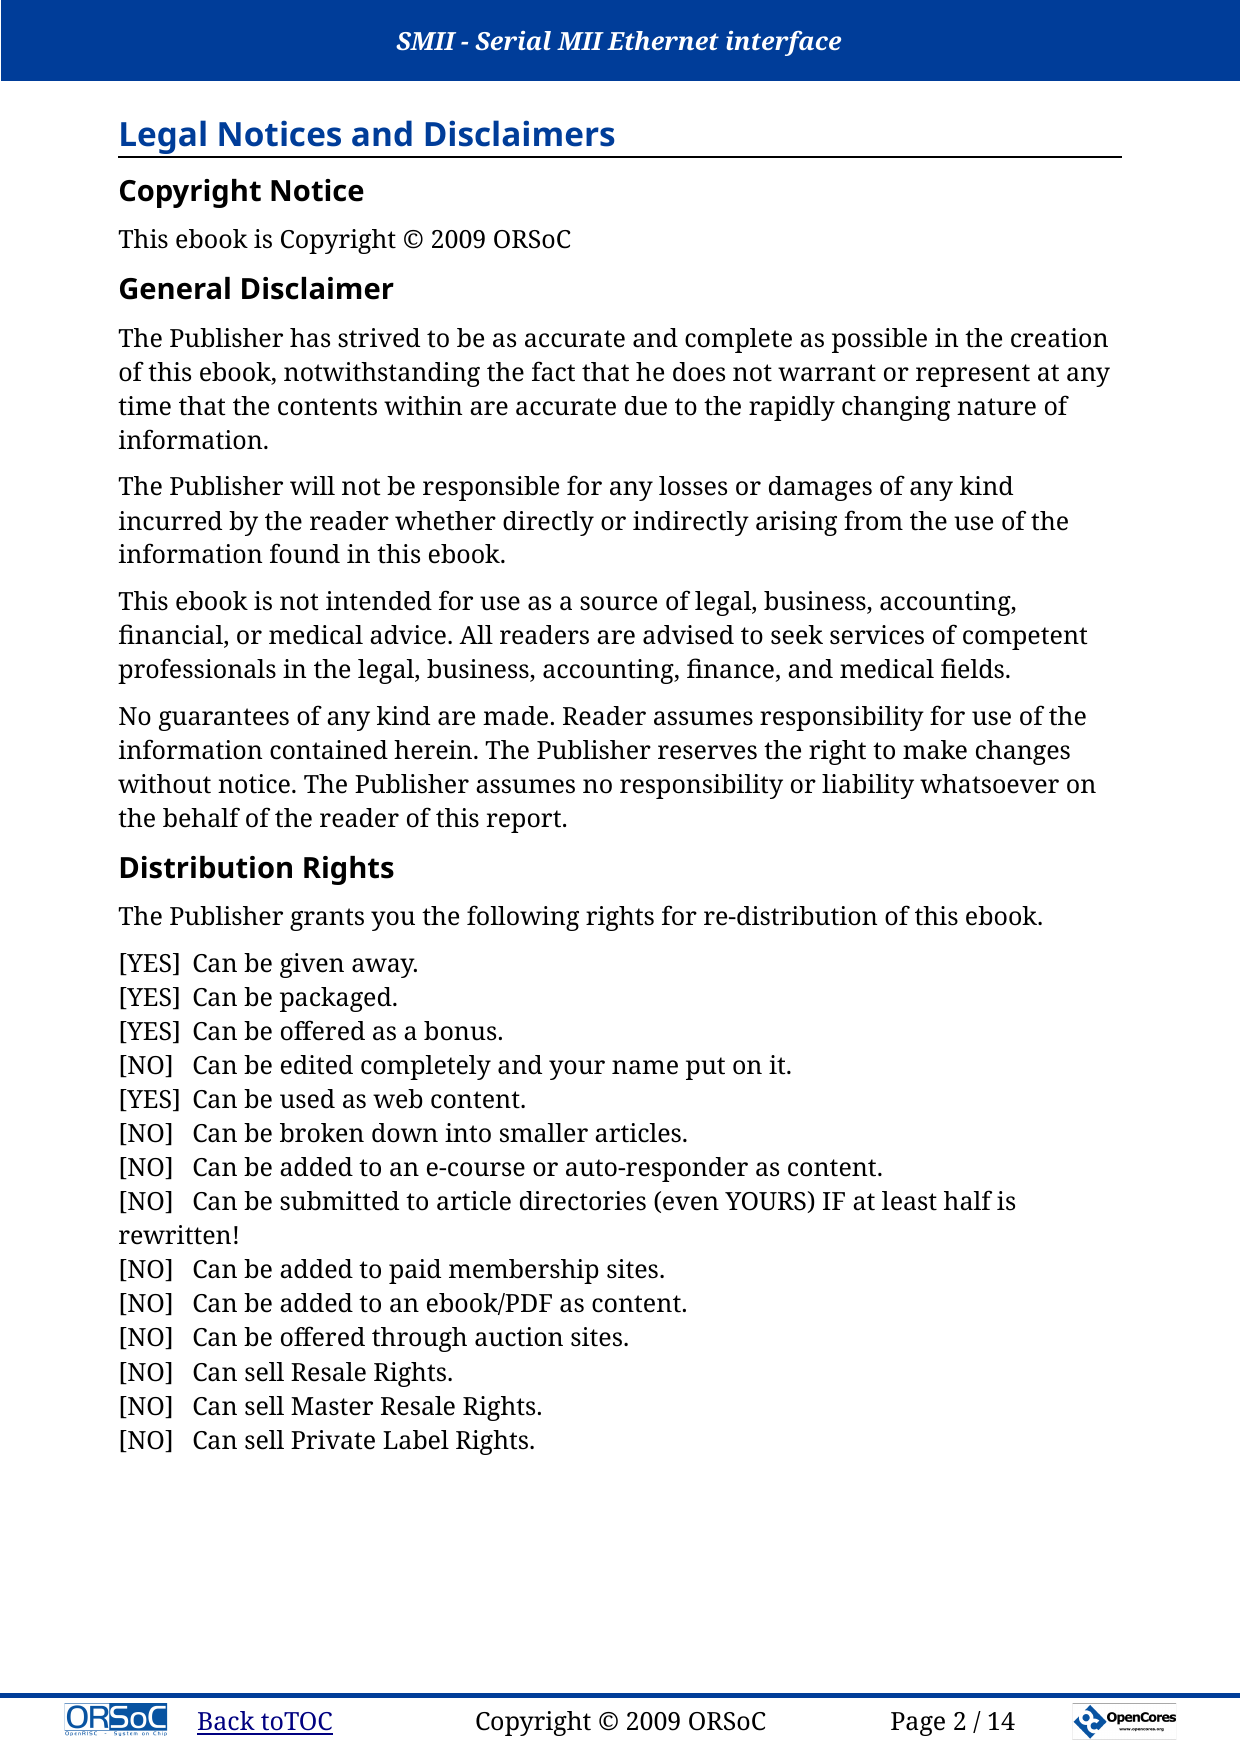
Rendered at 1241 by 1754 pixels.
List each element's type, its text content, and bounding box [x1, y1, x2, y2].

text Copyright Notice [118, 170, 1122, 210]
text This ebook is Copyright © 2009 ORSoC [118, 222, 1122, 256]
text The Publisher has strived to be as accurate and complete as possible in the creation of this ebook, notwithstanding the fact that he does not warrant or represent at any time that the contents within are accurate due to the rapidly changing nature of information. [118, 320, 1122, 457]
text This ebook is not intended for use as a source of legal, business, accounting, financial, or medical advice. All readers are advised to seek services of competent professionals in the legal, business, accounting, finance, and medical fields. [118, 584, 1122, 686]
text Legal Notices and Disclaimers [118, 111, 1122, 156]
text General Disclaimer [118, 269, 1122, 308]
text Distribution Rights [118, 847, 1122, 887]
text The Publisher will not be responsible for any losses or damages of any kind incurred by the reader whether directly or indirectly arising from the use of the information found in this ebook. [118, 469, 1122, 571]
text No guarantees of any kind are made. Reader assumes responsibility for use of the information contained herein. The Publisher reserves the right to make changes without notice. The Publisher assumes no responsibility or liability whatsoever on the behalf of the reader of this report. [118, 698, 1122, 835]
picture [1072, 1703, 1177, 1740]
text [YES] Can be given away. [YES] Can be packaged. [YES] Can be offered as a bonus. [NO] Can be edited completely and your name put on it. [YES] Can be used as web content. [NO] Can be broken down into smaller articles. [NO] Can be added to an e-course or auto-responder as content. [NO] Can be submitted to article directories (even YOURS) IF at least half is rewritten! [NO] Can be added to paid membership sites. [NO] Can be added to an ebook/PDF as content. [NO] Can be offered through auction sites. [NO] Can sell Resale Rights. [NO] Can sell Master Resale Rights. [NO] Can sell Private Label Rights. [118, 945, 1122, 1456]
picture [64, 1703, 168, 1736]
text The Publisher grants you the following rights for re-distribution of this ebook. [118, 899, 1122, 933]
